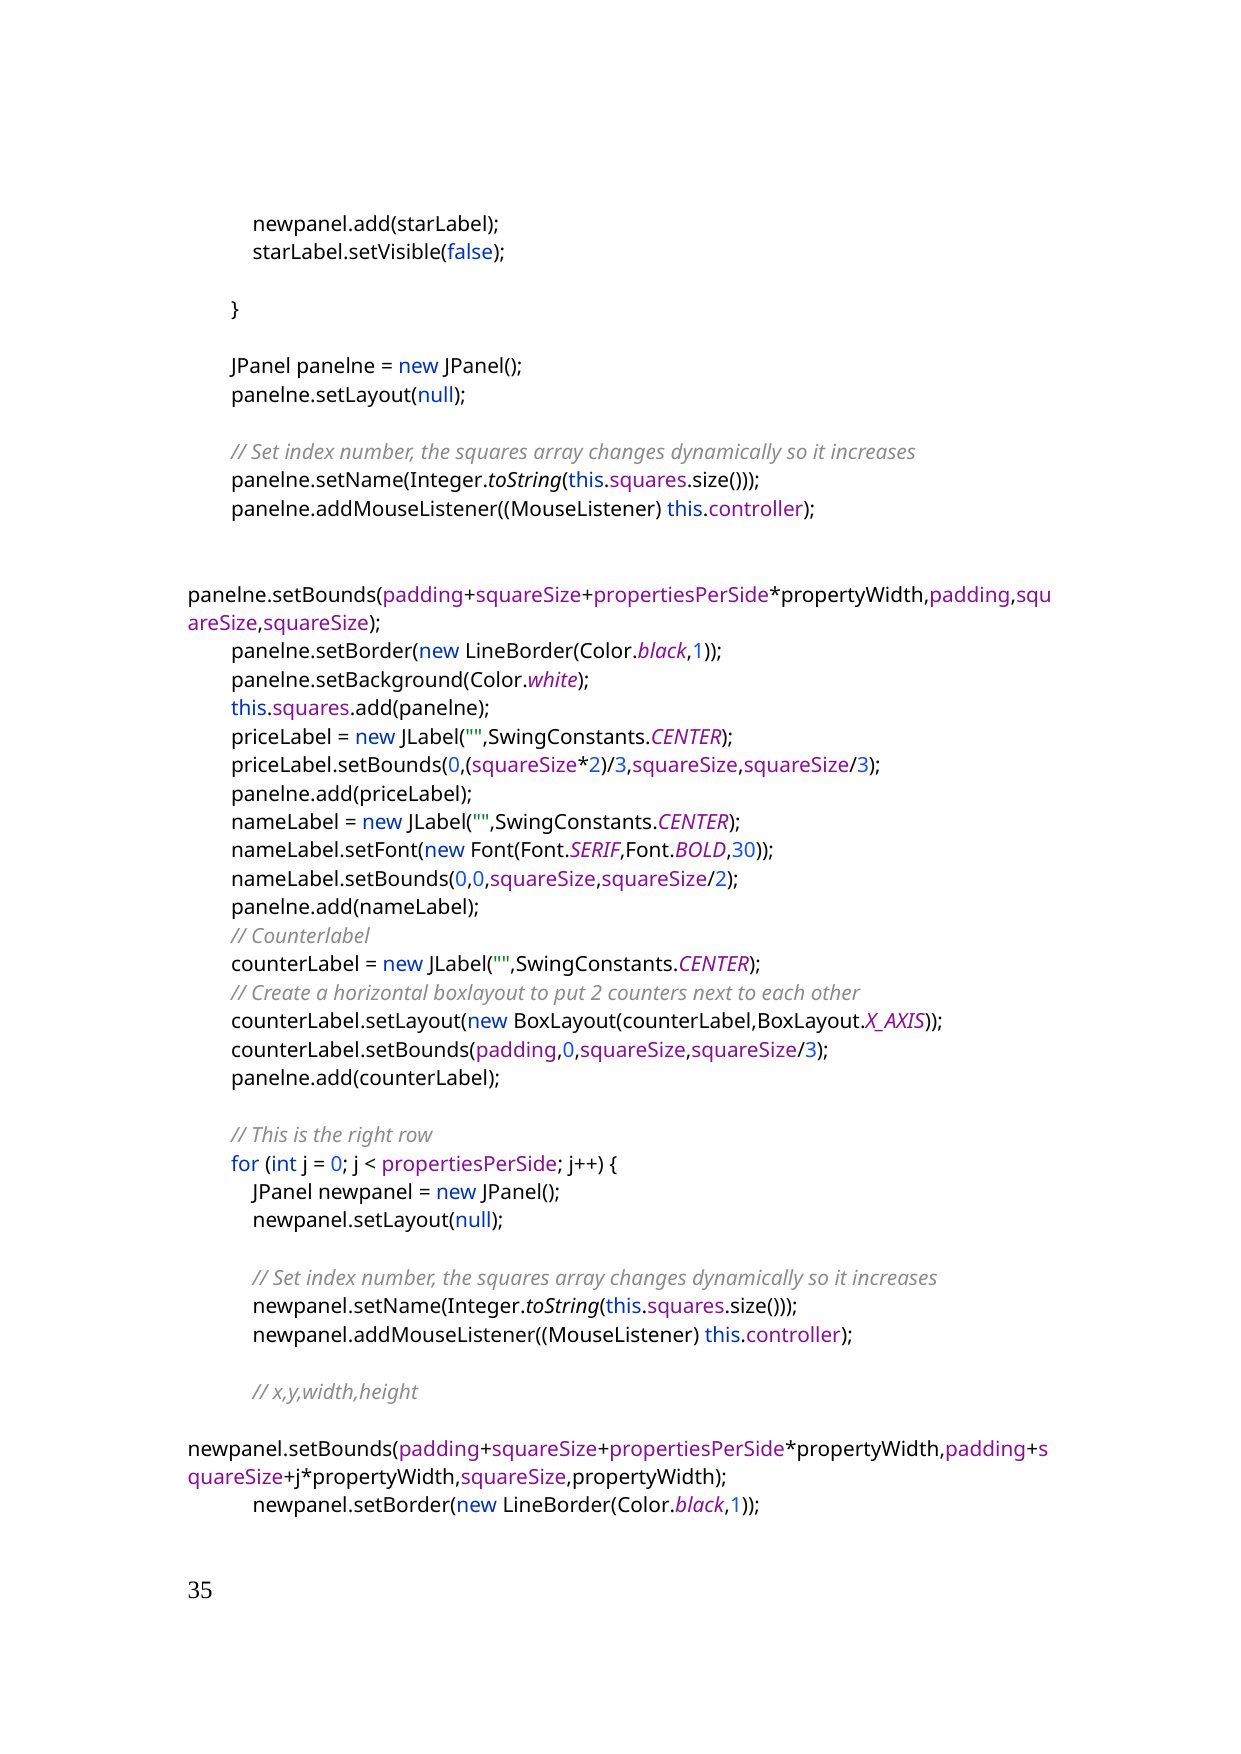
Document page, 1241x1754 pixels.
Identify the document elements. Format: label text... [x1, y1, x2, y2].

text newpanel.add(starLabel); starLabel.setVisible(false); } JPanel panelne = new JPanel(); panelne.setLayout(null); // Set index number, the squares array changes dynamically so it increases panelne.setName(Integer.toString(this.squares.size())); panelne.addMouseListener((MouseListener) this.controller); panelne.setBounds(padding+squareSize+propertiesPerSide*propertyWidth,padding,squareSize,squareSize); panelne.setBorder(new LineBorder(Color.black,1)); panelne.setBackground(Color.white); this.squares.add(panelne); priceLabel = new JLabel("",SwingConstants.CENTER); priceLabel.setBounds(0,(squareSize*2)/3,squareSize,squareSize/3); panelne.add(priceLabel); nameLabel = new JLabel("",SwingConstants.CENTER); nameLabel.setFont(new Font(Font.SERIF,Font.BOLD,30)); nameLabel.setBounds(0,0,squareSize,squareSize/2); panelne.add(nameLabel); // Counterlabel counterLabel = new JLabel("",SwingConstants.CENTER); // Create a horizontal boxlayout to put 2 counters next to each other counterLabel.setLayout(new BoxLayout(counterLabel,BoxLayout.X_AXIS)); counterLabel.setBounds(padding,0,squareSize,squareSize/3); panelne.add(counterLabel); // This is the right row for (int j = 0; j < propertiesPerSide; j++) { JPanel newpanel = new JPanel(); newpanel.setLayout(null); // Set index number, the squares array changes dynamically so it increases newpanel.setName(Integer.toString(this.squares.size())); newpanel.addMouseListener((MouseListener) this.controller); // x,y,width,height newpanel.setBounds(padding+squareSize+propertiesPerSide*propertyWidth,padding+squareSize+j*propertyWidth,squareSize,propertyWidth); newpanel.setBorder(new LineBorder(Color.black,1)); [187, 209, 1053, 1519]
